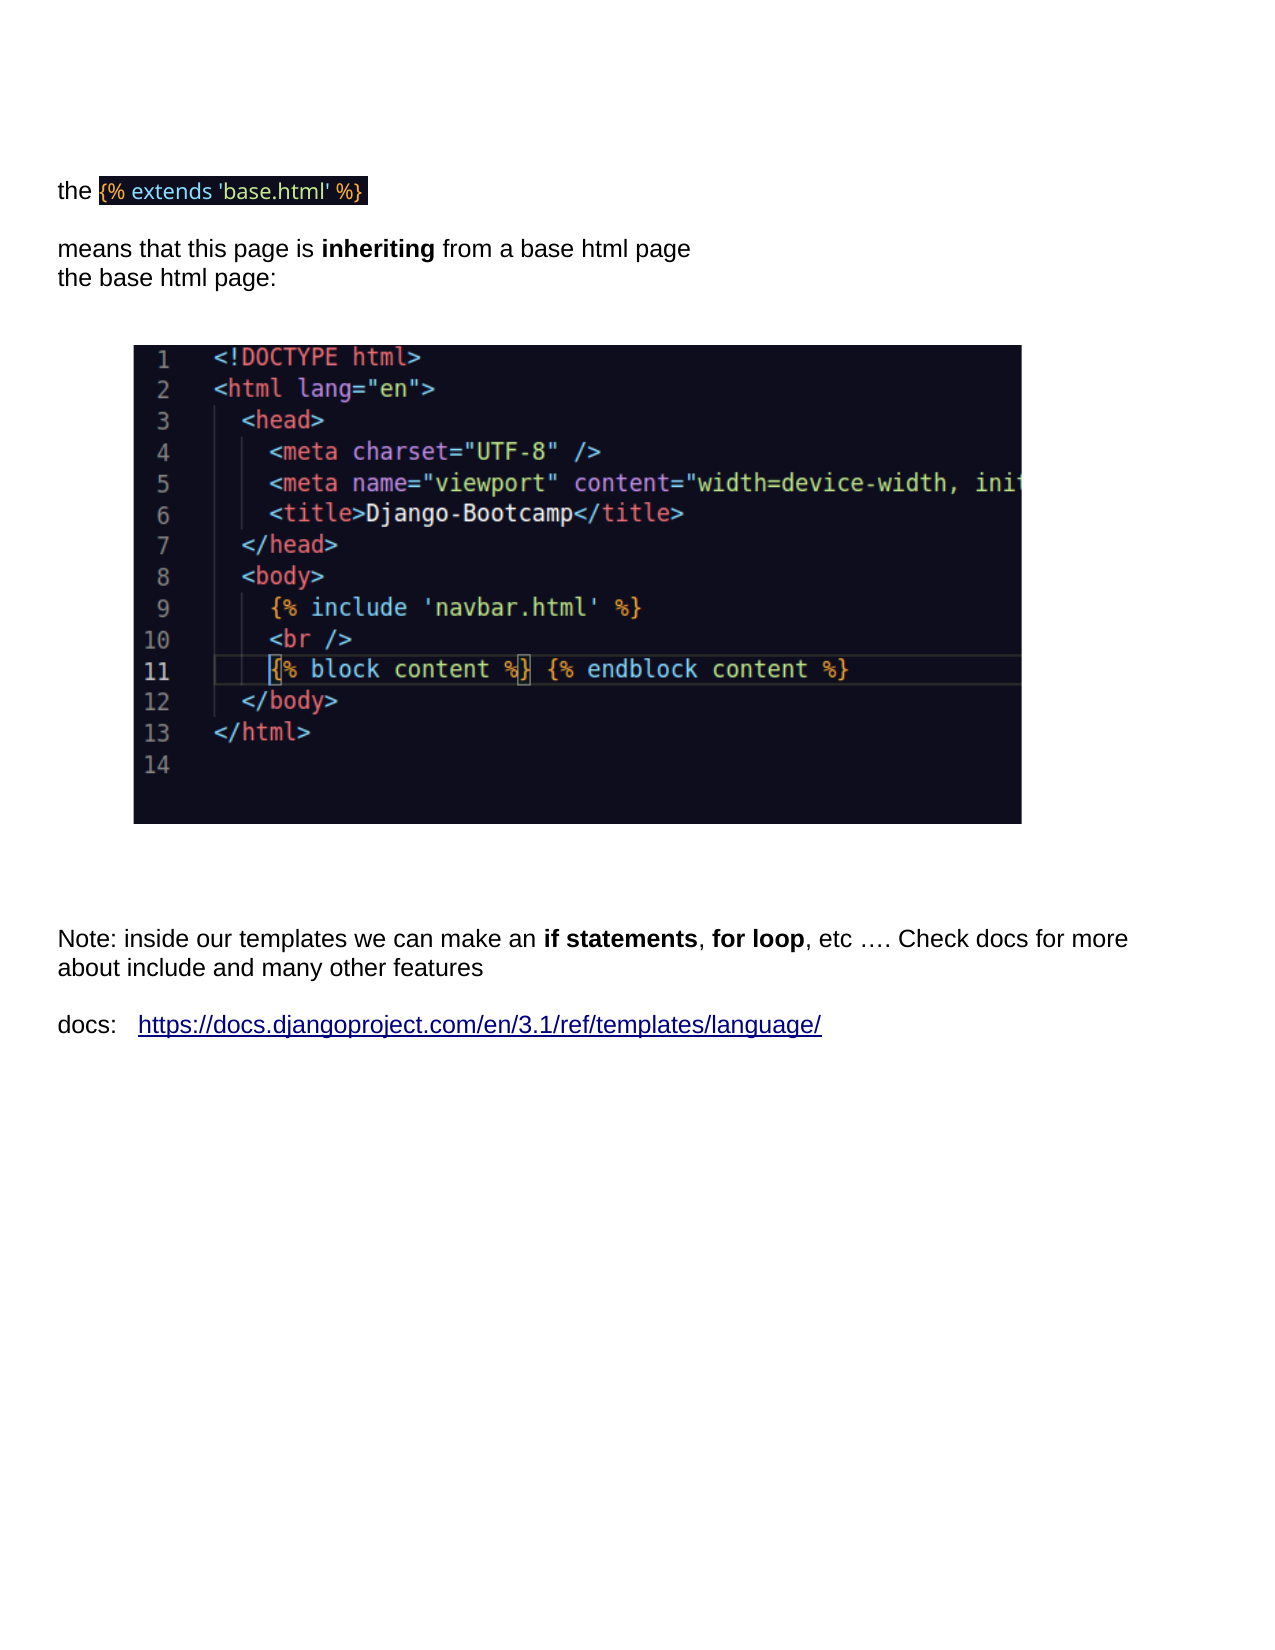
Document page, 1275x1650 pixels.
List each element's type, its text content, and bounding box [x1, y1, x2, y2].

text docs: https://docs.djangoproject.com/en/3.1/ref/templates/language/ [57, 1010, 1154, 1039]
text the {% extends 'base.html' %} [57, 176, 1154, 205]
text means that this page is inheriting from a base html page [57, 234, 1154, 263]
text the base html page: [57, 263, 1154, 292]
text Note: inside our templates we can make an if statements, for loop, etc …. Check docs for more about include and many other features [57, 924, 1154, 982]
picture [133, 345, 1022, 824]
